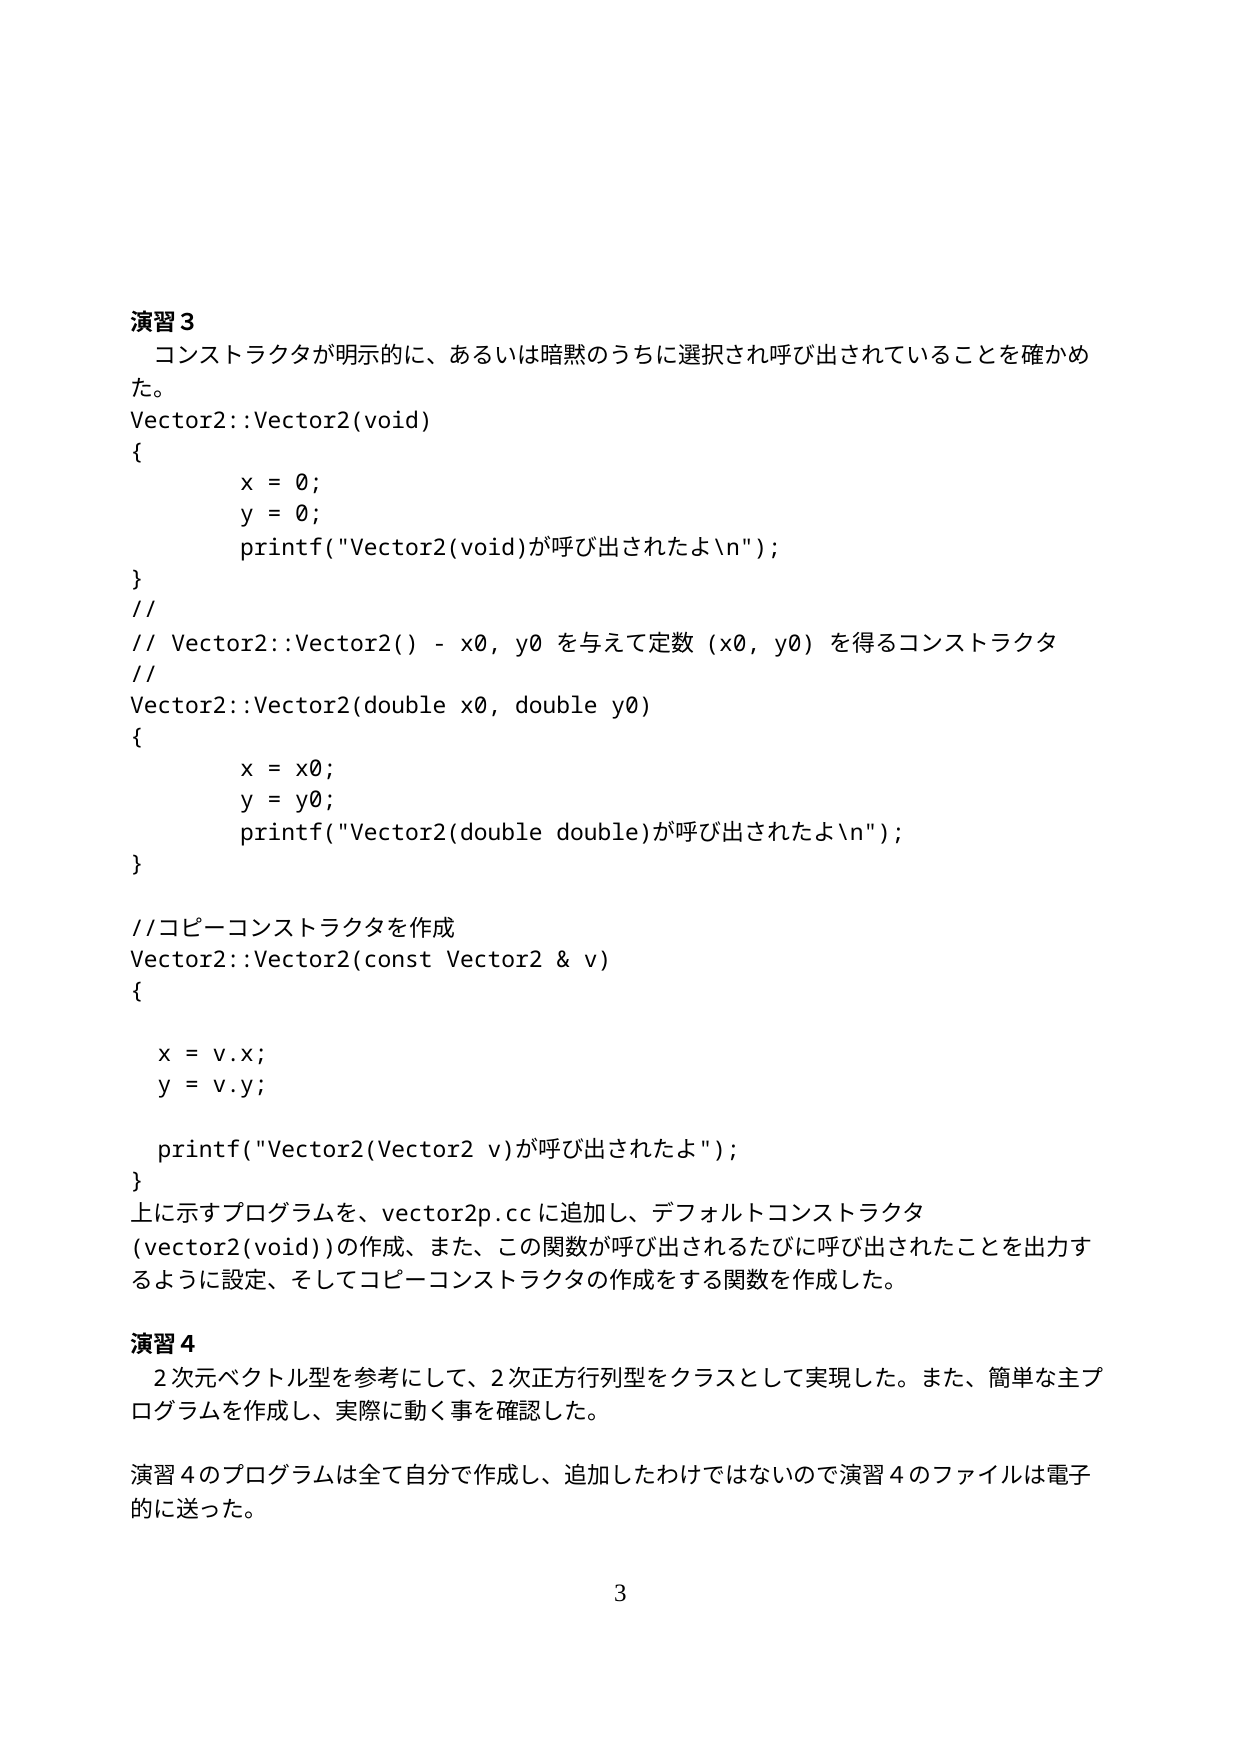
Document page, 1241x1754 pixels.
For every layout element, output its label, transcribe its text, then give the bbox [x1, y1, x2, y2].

text // Vector2::Vector2() - x0, y0 を与えて定数 (x0, y0) を得るコンストラクタ [130, 624, 1110, 658]
text } [130, 1164, 1110, 1195]
text //コピーコンストラクタを作成 [130, 910, 1110, 943]
text } [130, 562, 1110, 593]
text { [130, 435, 1110, 466]
text printf("Vector2(double double)が呼び出されたよ\n"); [130, 814, 1110, 847]
text x = 0; [130, 466, 1110, 497]
text printf("Vector2(void)が呼び出されたよ\n"); [130, 528, 1110, 562]
text Vector2::Vector2(const Vector2 & v) [130, 943, 1110, 974]
text Vector2::Vector2(double x0, double y0) [130, 689, 1110, 720]
text y = 0; [130, 497, 1110, 528]
text // [130, 593, 1110, 624]
text // [130, 658, 1110, 689]
text y = y0; [130, 783, 1110, 814]
text 演習３ [130, 304, 1110, 337]
text y = v.y; [130, 1068, 1110, 1099]
text Vector2::Vector2(void) [130, 403, 1110, 435]
text { [130, 974, 1110, 1006]
text x = v.x; [130, 1037, 1110, 1068]
text } [130, 847, 1110, 878]
text 演習４ [130, 1326, 1110, 1359]
text { [130, 720, 1110, 751]
text 2次元ベクトル型を参考にして、2次正方行列型をクラスとして実現した。また、簡単な主プログラムを作成し、実際に動く事を確認した。 [130, 1359, 1110, 1426]
text コンストラクタが明示的に、あるいは暗黙のうちに選択され呼び出されていることを確かめた。 [130, 337, 1110, 403]
text x = x0; [130, 751, 1110, 783]
text 演習４のプログラムは全て自分で作成し、追加したわけではないので演習４のファイルは電子的に送った。 [130, 1457, 1110, 1524]
text printf("Vector2(Vector2 v)が呼び出されたよ"); [130, 1131, 1110, 1164]
text 上に示すプログラムを、vector2p.ccに追加し、デフォルトコンストラクタ(vector2(void))の作成、また、この関数が呼び出されるたびに呼び出されたことを出力するように設定、そしてコピーコンストラクタの作成をする関数を作成した。 [130, 1195, 1110, 1295]
